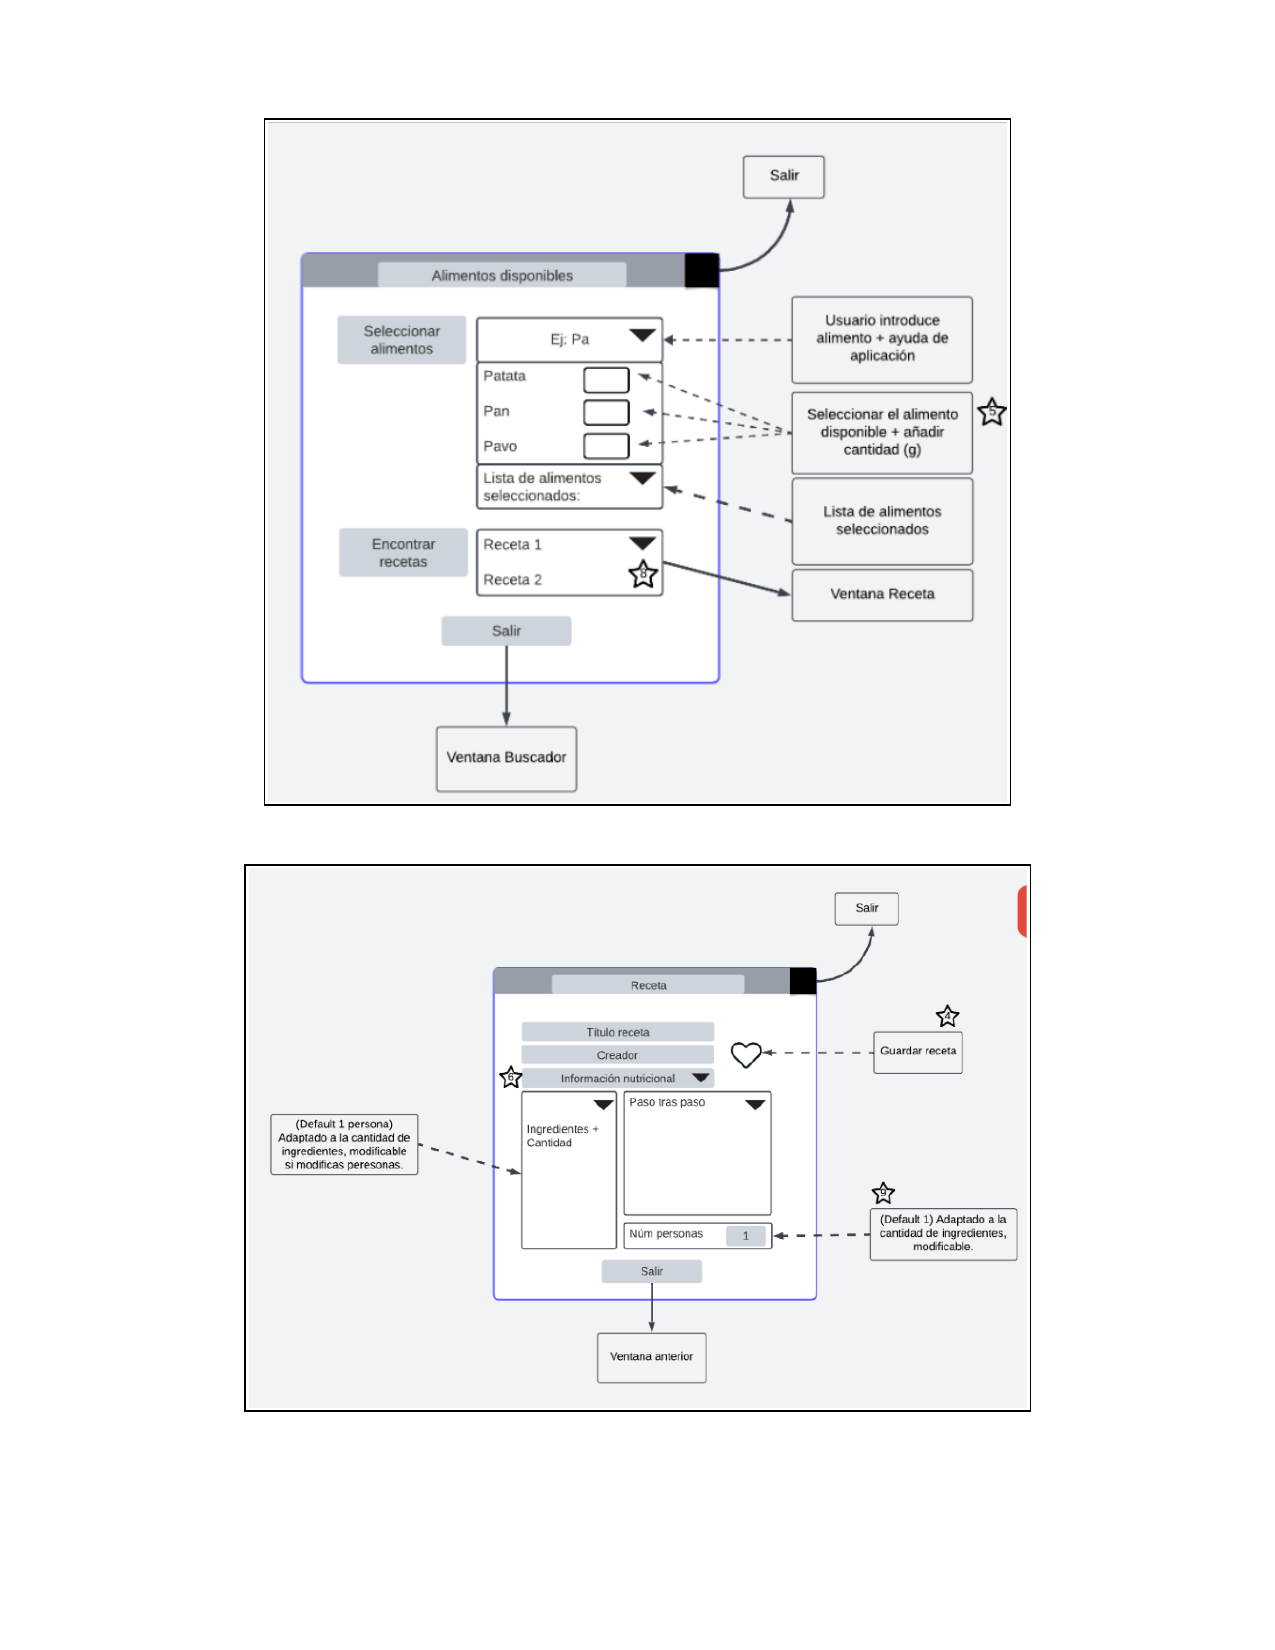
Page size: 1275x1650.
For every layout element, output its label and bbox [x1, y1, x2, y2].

picture [248, 868, 1027, 1408]
picture [268, 122, 1007, 802]
